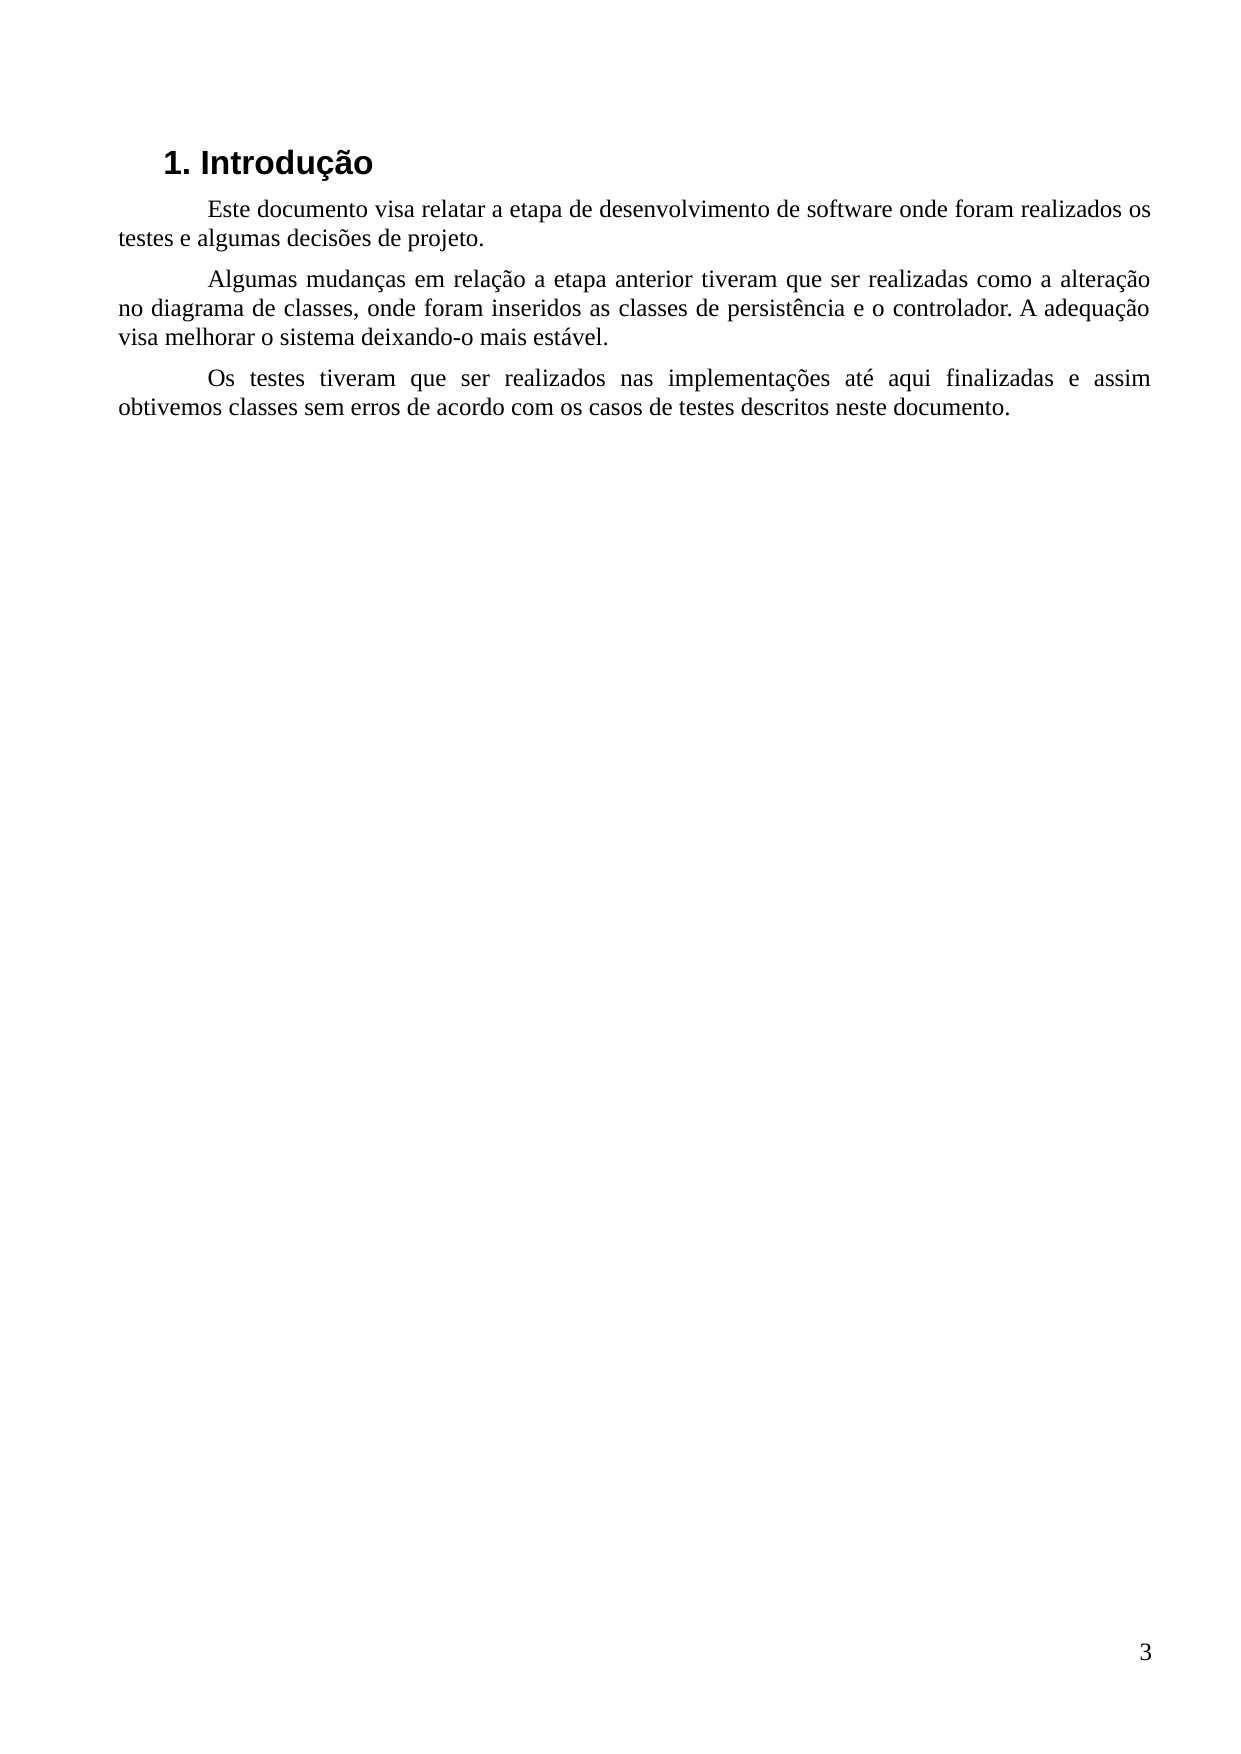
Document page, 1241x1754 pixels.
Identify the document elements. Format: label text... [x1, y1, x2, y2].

text Os testes tiveram que ser realizados nas implementações até aqui finalizadas e assim obtivemos classes sem erros de acordo com os casos de testes descritos neste documento. [118, 363, 1152, 421]
text Este documento visa relatar a etapa de desenvolvimento de software onde foram realizados os testes e algumas decisões de projeto. [118, 194, 1152, 252]
text Algumas mudanças em relação a etapa anterior tiveram que ser realizadas como a alteração no diagrama de classes, onde foram inseridos as classes de persistência e o controlador. A adequação visa melhorar o sistema deixando-o mais estável. [118, 264, 1152, 351]
subtitle 1. Introdução [118, 143, 1152, 182]
